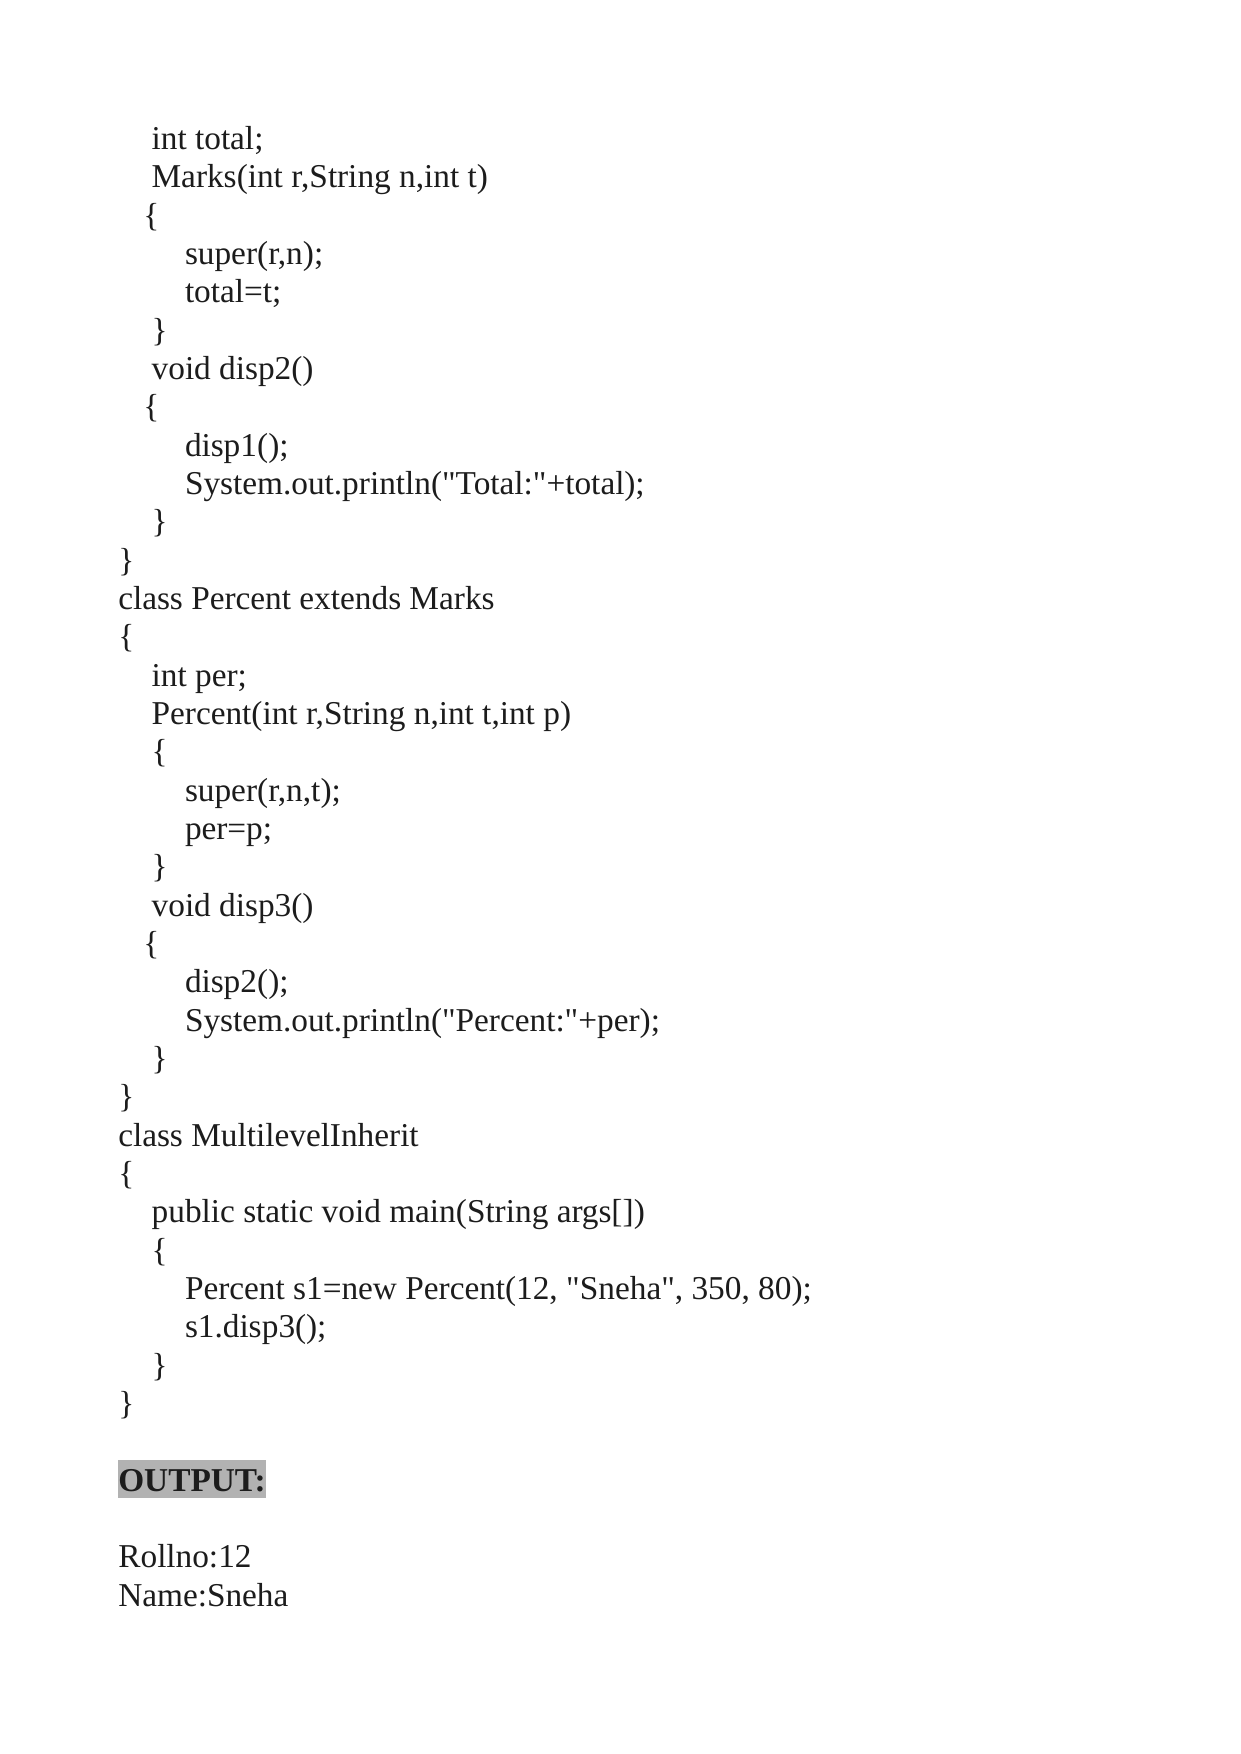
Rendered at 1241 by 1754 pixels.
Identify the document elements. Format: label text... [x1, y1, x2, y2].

text class Percent extends Marks [118, 578, 1122, 616]
text s1.disp3(); [118, 1306, 1122, 1345]
text System.out.println("Percent:"+per); [118, 1000, 1122, 1038]
text } [118, 846, 1122, 885]
text } [118, 1076, 1122, 1115]
text super(r,n); [118, 233, 1122, 271]
text { [118, 616, 1122, 655]
text int total; [118, 118, 1122, 156]
text { [118, 923, 1122, 961]
text } [118, 1345, 1122, 1383]
text { [118, 195, 1122, 233]
text Marks(int r,String n,int t) [118, 156, 1122, 195]
text } [118, 501, 1122, 540]
text } [118, 540, 1122, 578]
text { [118, 1153, 1122, 1191]
text per=p; [118, 808, 1122, 846]
text int per; [118, 655, 1122, 693]
text Name:Sneha [118, 1575, 1122, 1613]
text disp2(); [118, 961, 1122, 1000]
text OUTPUT: [118, 1460, 1122, 1498]
text Percent(int r,String n,int t,int p) [118, 693, 1122, 731]
text { [118, 386, 1122, 425]
text } [118, 1383, 1122, 1421]
text total=t; [118, 271, 1122, 310]
text } [118, 310, 1122, 348]
text public static void main(String args[]) [118, 1191, 1122, 1230]
text System.out.println("Total:"+total); [118, 463, 1122, 501]
text { [118, 731, 1122, 770]
text void disp2() [118, 348, 1122, 386]
text Percent s1=new Percent(12, "Sneha", 350, 80); [118, 1268, 1122, 1306]
text { [118, 1230, 1122, 1268]
text Rollno:12 [118, 1536, 1122, 1575]
text void disp3() [118, 885, 1122, 923]
text disp1(); [118, 425, 1122, 463]
text super(r,n,t); [118, 770, 1122, 808]
text } [118, 1038, 1122, 1076]
text class MultilevelInherit [118, 1115, 1122, 1153]
